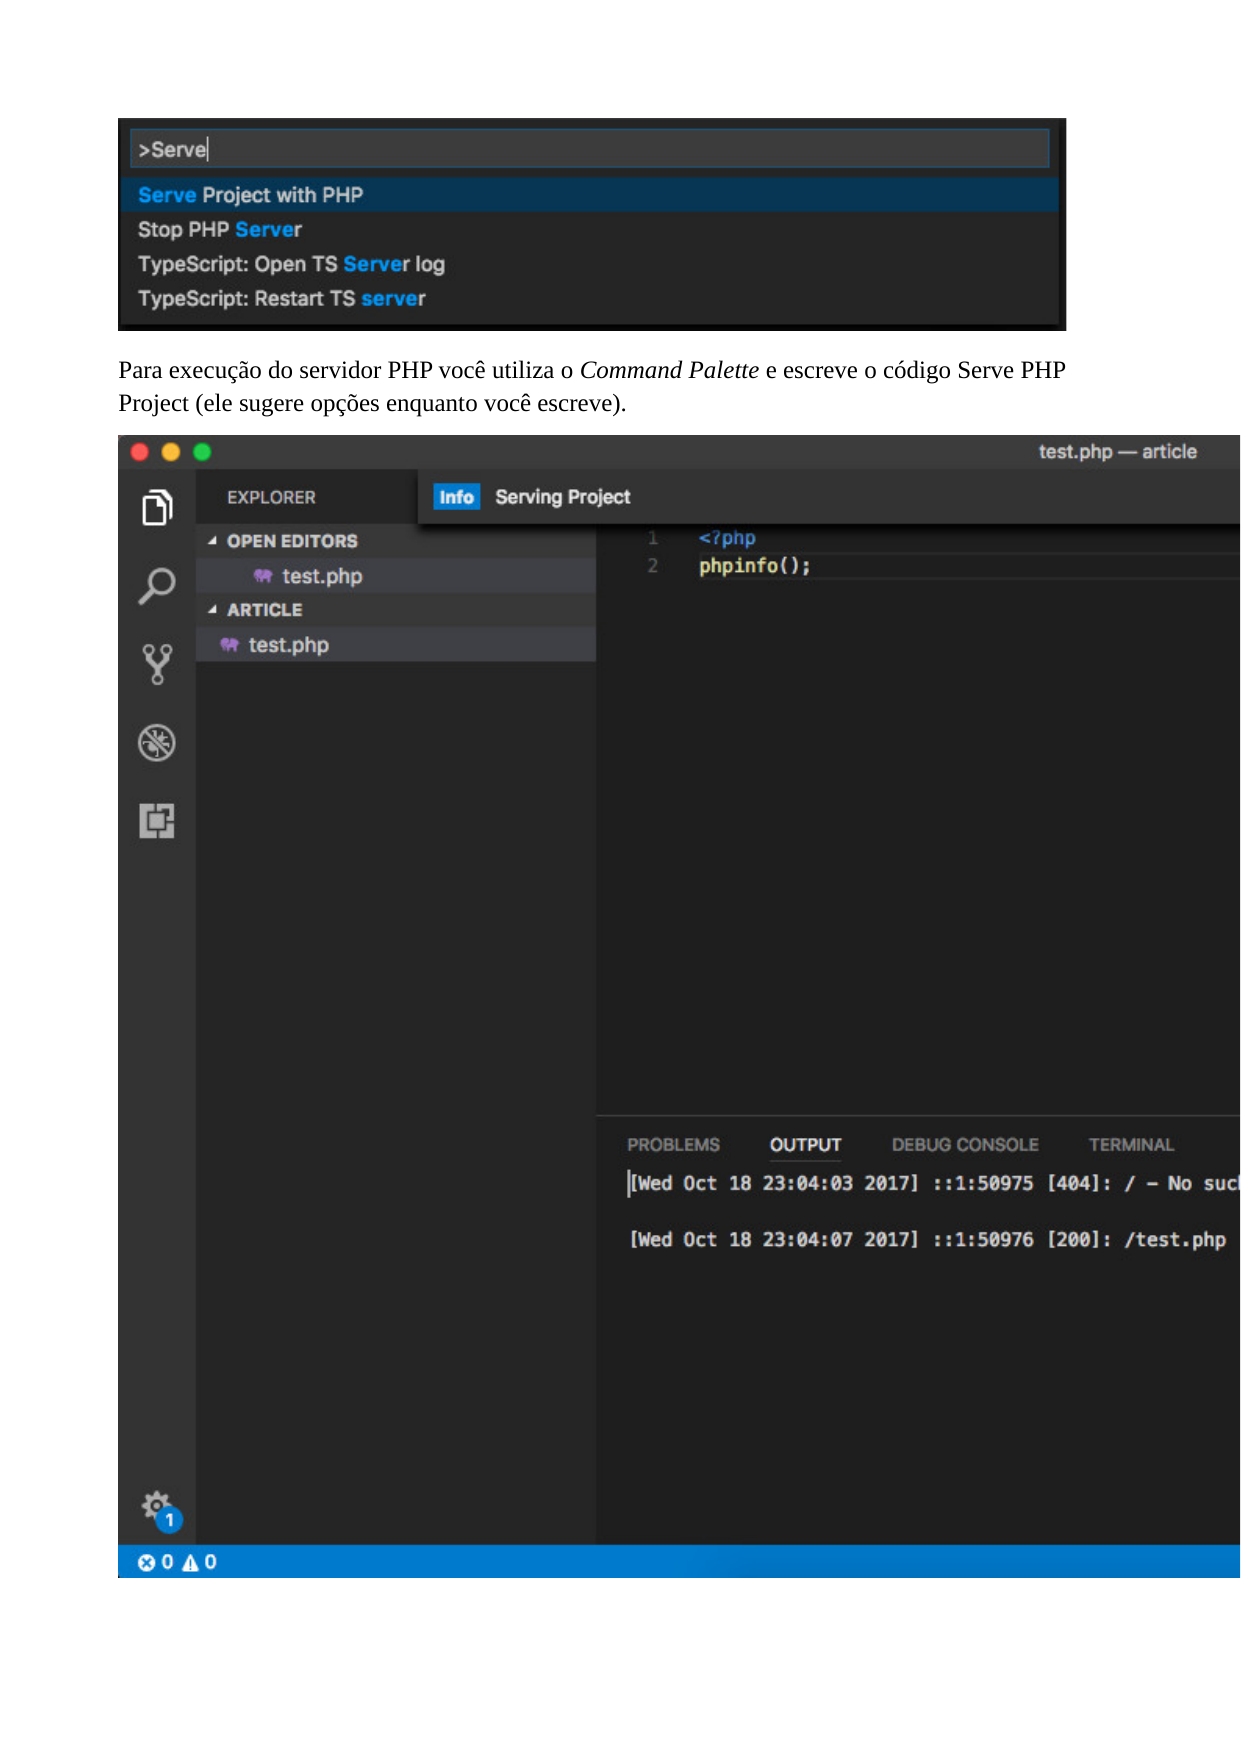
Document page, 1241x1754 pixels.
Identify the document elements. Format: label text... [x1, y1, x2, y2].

picture [118, 435, 1241, 1578]
text Para execução do servidor PHP você utiliza o Command Palette e escreve o código Serve PHP Project (ele sugere opções enquanto você escreve). [118, 355, 1122, 417]
picture [118, 118, 1067, 331]
